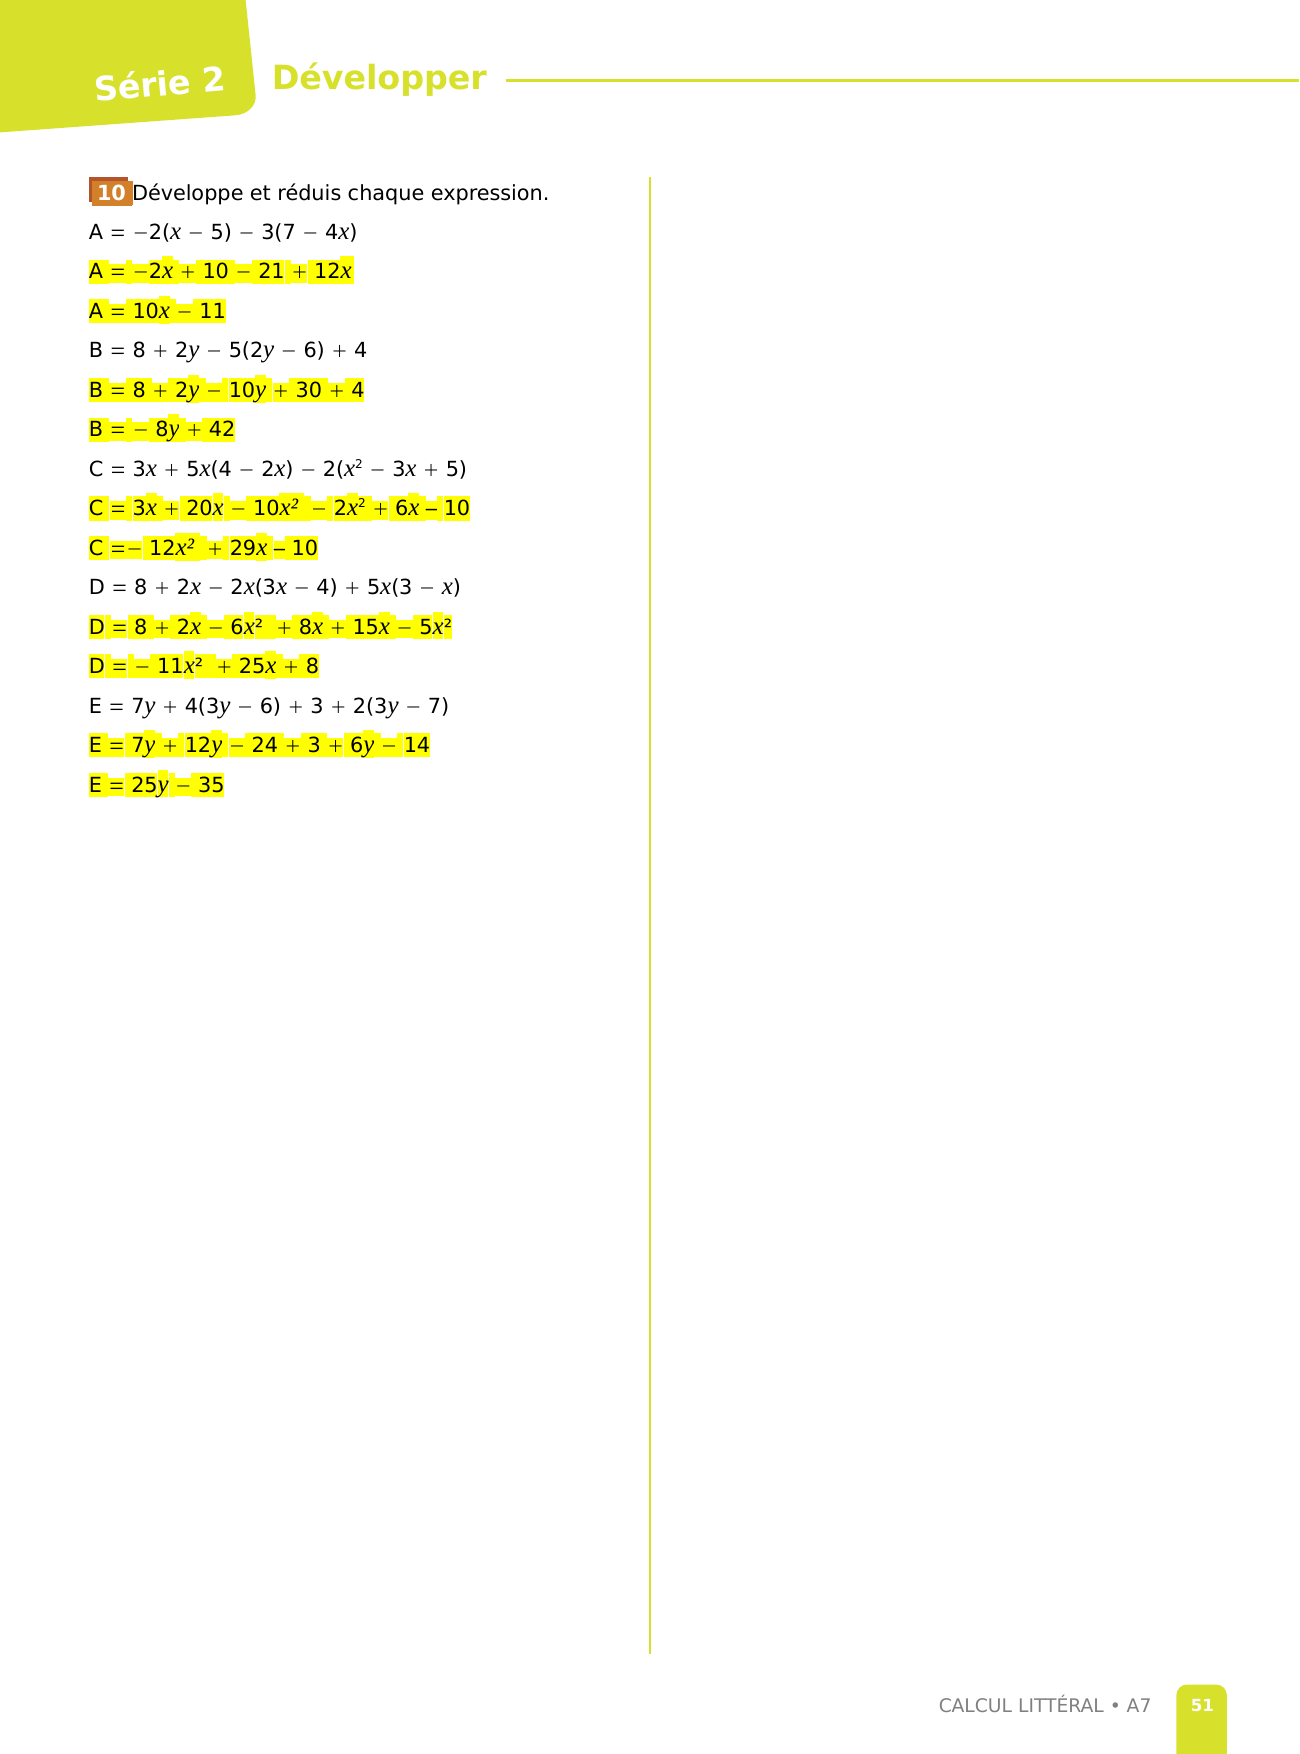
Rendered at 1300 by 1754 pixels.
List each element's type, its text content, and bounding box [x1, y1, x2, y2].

text A = 10x − 11 [88, 296, 629, 324]
text E = 25y − 35 [88, 770, 629, 797]
text C = 3x  5x(4 − 2x) − 2(x2 − 3x  5) [88, 454, 629, 482]
text D = 8  2x − 6x²  8x  15x − 5x² [88, 612, 629, 639]
text E = 7y  12y − 24  3  6y − 14 [88, 730, 629, 758]
text C =− 12x²  29x – 10 [88, 533, 629, 561]
text C = 3x  20x − 10x² − 2x2  6x – 10 [88, 493, 629, 521]
text B = 8  2y − 5(2y − 6)  4 [88, 335, 629, 363]
text A = −2(x − 5) − 3(7 − 4x) [88, 217, 629, 245]
subtitle Développe et réduis chaque expression. [128, 177, 629, 205]
text E = 7y  4(3y − 6)  3  2(3y − 7) [88, 691, 629, 718]
text D = 8  2x − 2x(3x − 4)  5x(3 − x) [88, 572, 629, 600]
text B = 8  2y − 10y  30  4 [88, 375, 629, 403]
text B = − 8y  42 [88, 414, 629, 442]
text D = − 11x²  25x  8 [88, 651, 629, 679]
text A = −2x  10 − 21  12x [88, 256, 629, 284]
